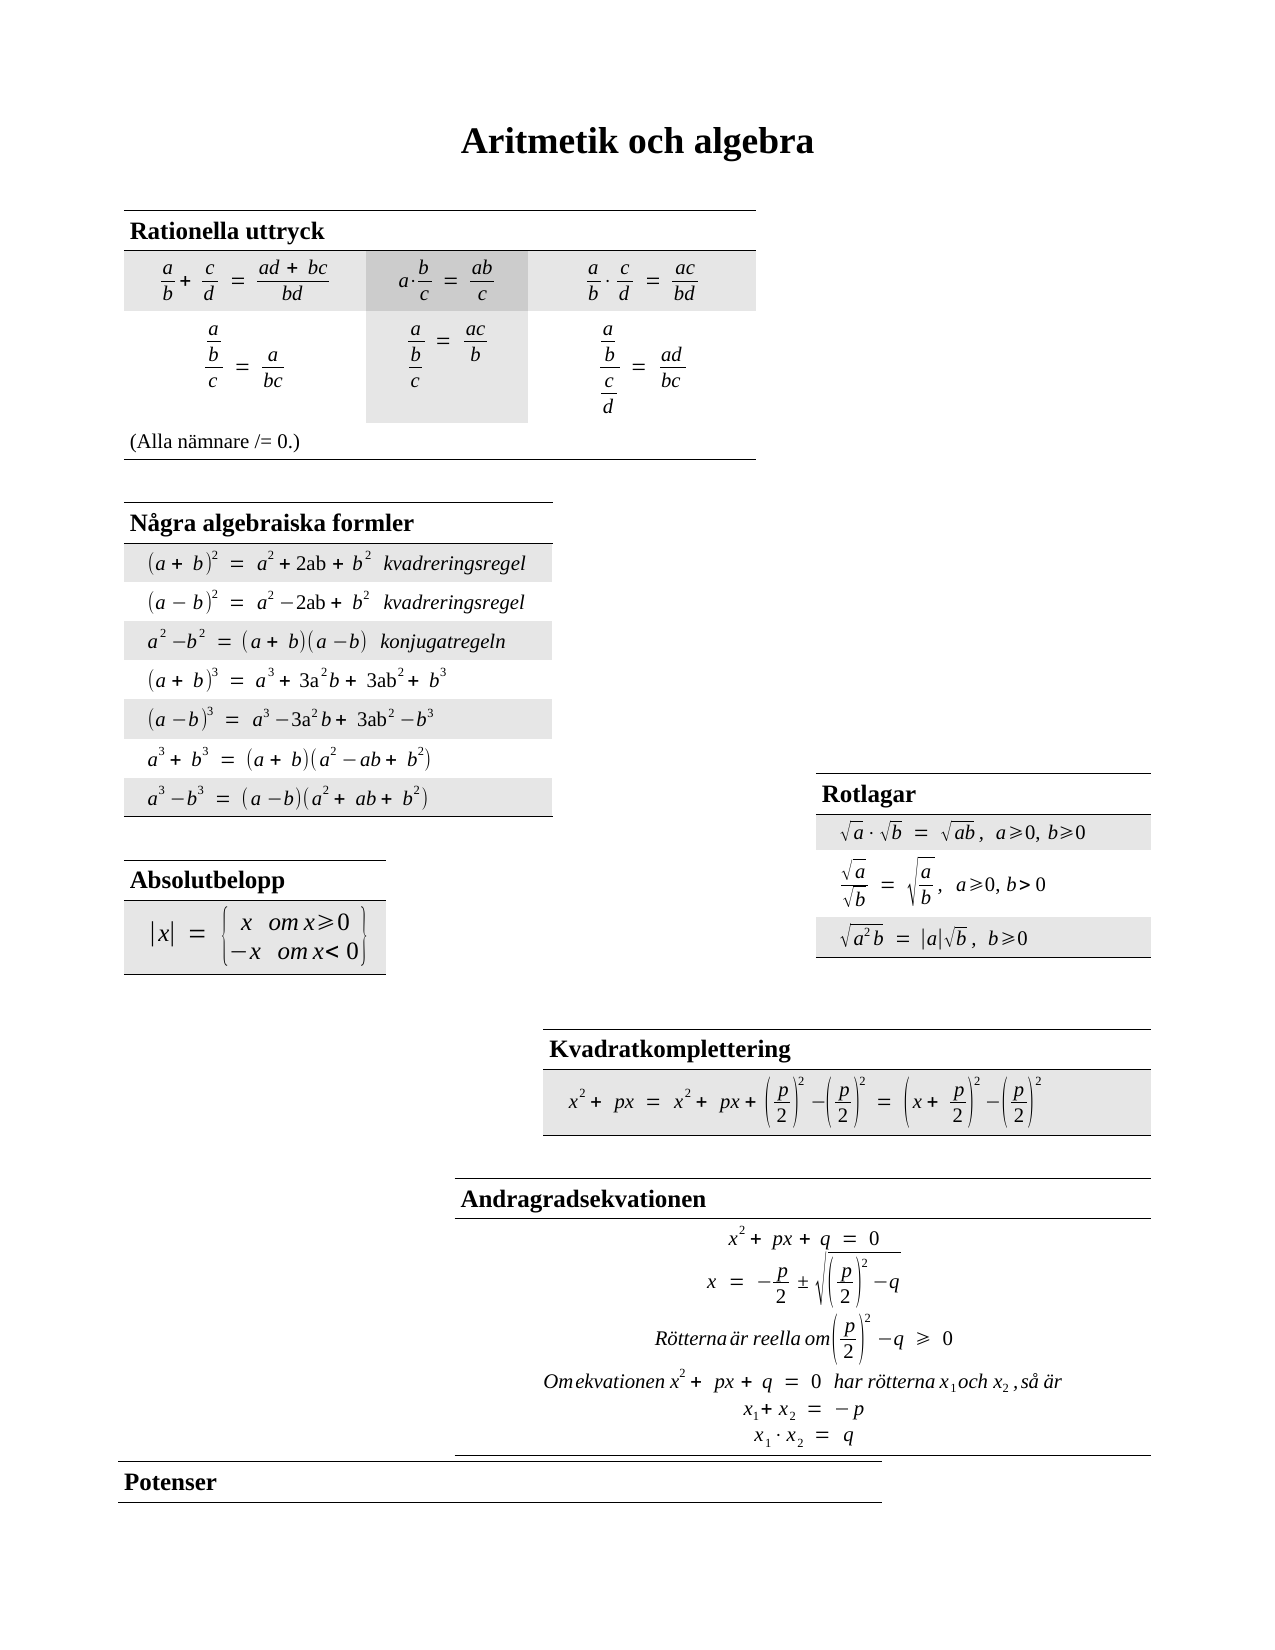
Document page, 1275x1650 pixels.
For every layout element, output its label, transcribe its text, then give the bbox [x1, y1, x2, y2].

table_cell [124, 739, 552, 778]
table_cell [528, 251, 756, 311]
table_cell [816, 850, 1151, 917]
table_cell [543, 1070, 1151, 1135]
table_header [118, 161, 801, 979]
table_cell [124, 582, 552, 621]
table_cell [455, 1219, 1151, 1455]
table_cell [124, 660, 552, 699]
table_cell [366, 251, 528, 311]
table_cell [801, 725, 1157, 979]
table_cell [816, 815, 1151, 850]
table_cell [124, 699, 552, 739]
table_cell (Alla nämnare /= 0.) [124, 424, 756, 459]
table_header Några algebraiska formler [124, 503, 552, 542]
table_cell [124, 251, 366, 311]
table_cell [118, 980, 1157, 1461]
table_cell [124, 544, 552, 582]
table_cell [366, 311, 528, 423]
table_cell [124, 778, 552, 816]
table_cell [124, 311, 366, 423]
table_cell [124, 621, 552, 660]
table_header Absolutbelopp [124, 861, 386, 900]
table_cell [528, 311, 756, 423]
table_header Rotlagar [816, 774, 1151, 814]
table_header Andragradsekvationen [455, 1179, 1151, 1218]
table_cell [124, 901, 386, 974]
table_header Rationella uttryck [124, 211, 756, 250]
table_header [801, 161, 1157, 724]
table_header Potenser [118, 1462, 882, 1502]
table_header Kvadratkomplettering [543, 1030, 1151, 1069]
table_cell [816, 917, 1151, 957]
text Aritmetik och algebra [118, 118, 1157, 161]
